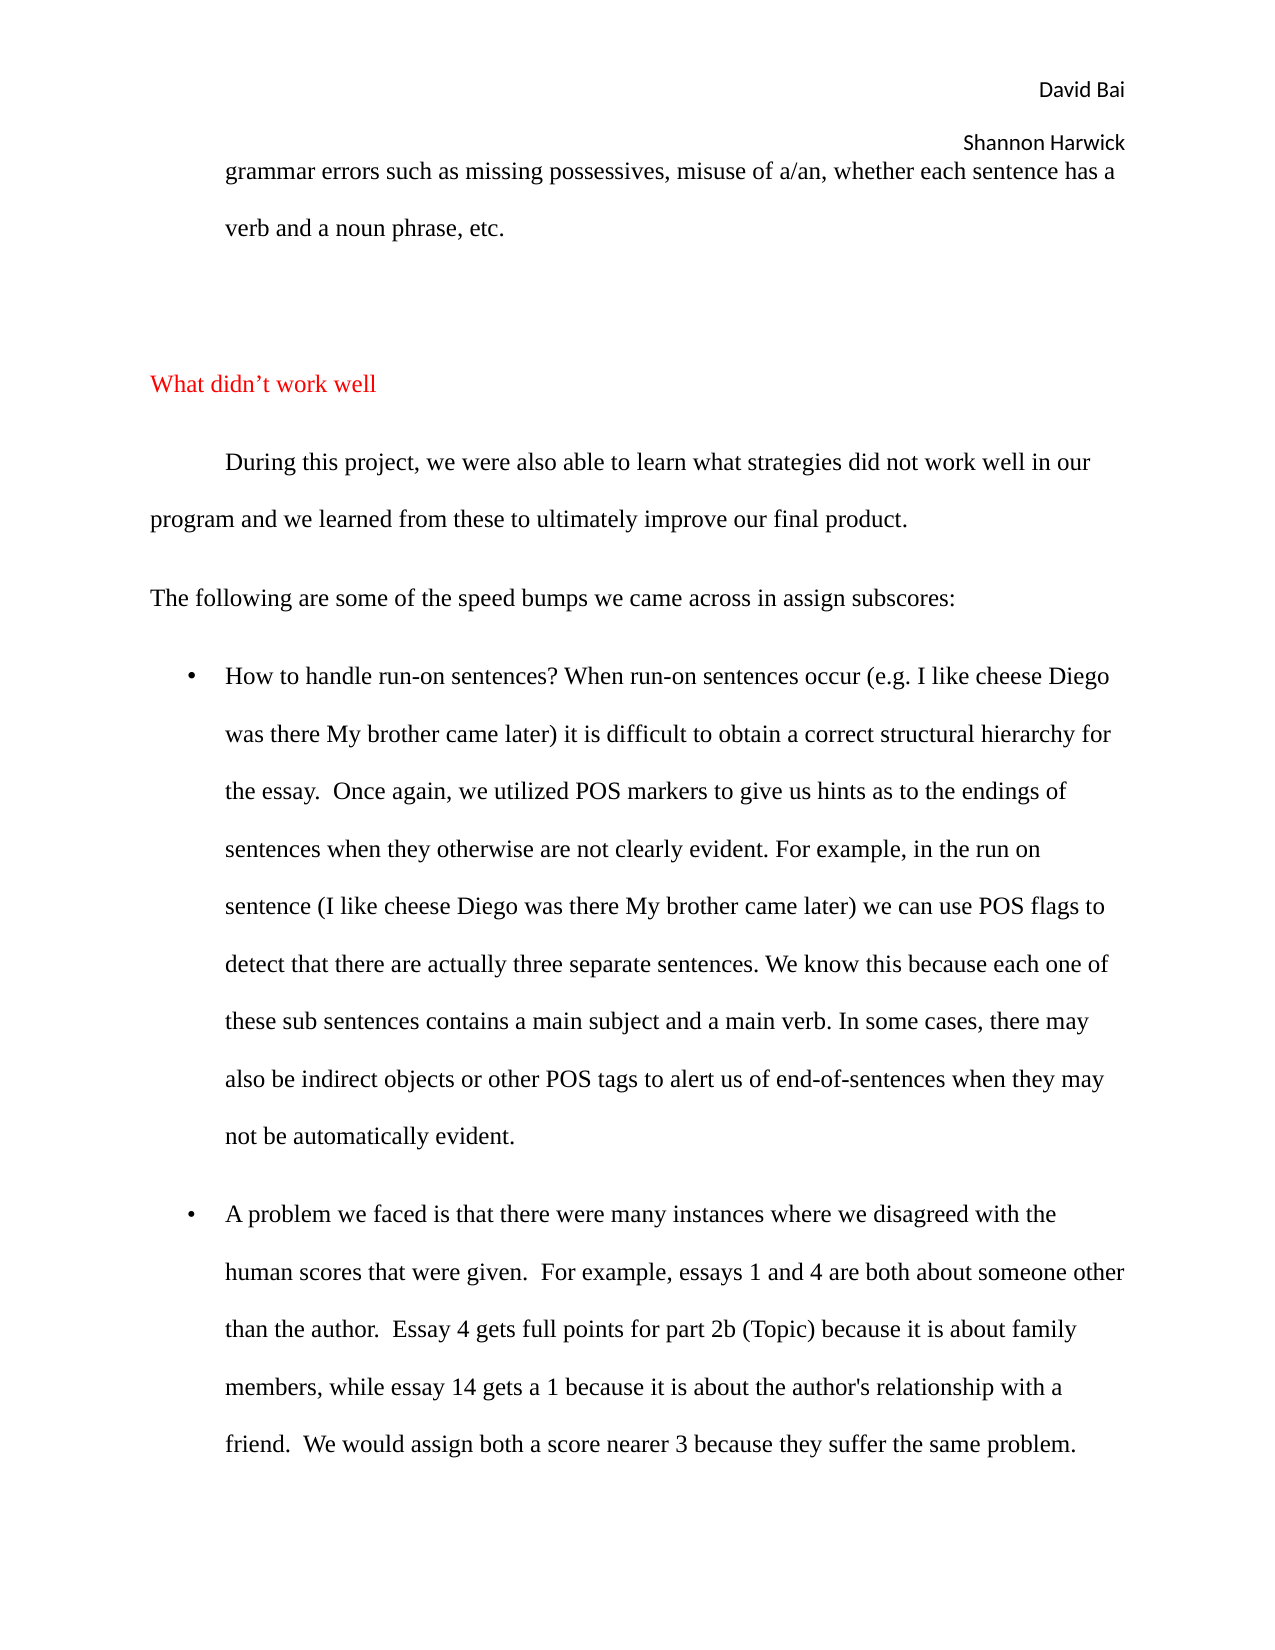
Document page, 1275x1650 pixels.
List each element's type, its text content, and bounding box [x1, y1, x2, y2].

text The following are some of the speed bumps we came across in assign subscores: [150, 583, 1125, 612]
text During this project, we were also able to learn what strategies did not work well in our program and we learned from these to ultimately improve our final product. [150, 447, 1125, 533]
list How to handle run-on sentences? When run-on sentences occur (e.g. I like cheese Diego was there My brother came later) it is difficult to obtain a correct structural hierarchy for the essay. Once again, we utilized POS markers to give us hints as to the endings of sentences when they otherwise are not clearly evident. For example, in the run on sentence (I like cheese Diego was there My brother came later) we can use POS flags to detect that there are actually three separate sentences. We know this because each one of these sub sentences contains a main subject and a main verb. In some cases, there may also be indirect objects or other POS tags to alert us of end-of-sentences when they may not be automatically evident. [187, 661, 1125, 1150]
list grammar errors such as missing possessives, misuse of a/an, whether each sentence has a verb and a noun phrase, etc. [187, 156, 1125, 242]
list A problem we faced is that there were many instances where we disagreed with the human scores that were given. For example, essays 1 and 4 are both about someone other than the author. Essay 4 gets full points for part 2b (Topic) because it is about family members, while essay 14 gets a 1 because it is about the author's relationship with a friend. We would assign both a score nearer 3 because they suffer the same problem. [187, 1199, 1125, 1458]
text What didn’t work well [150, 369, 1125, 397]
